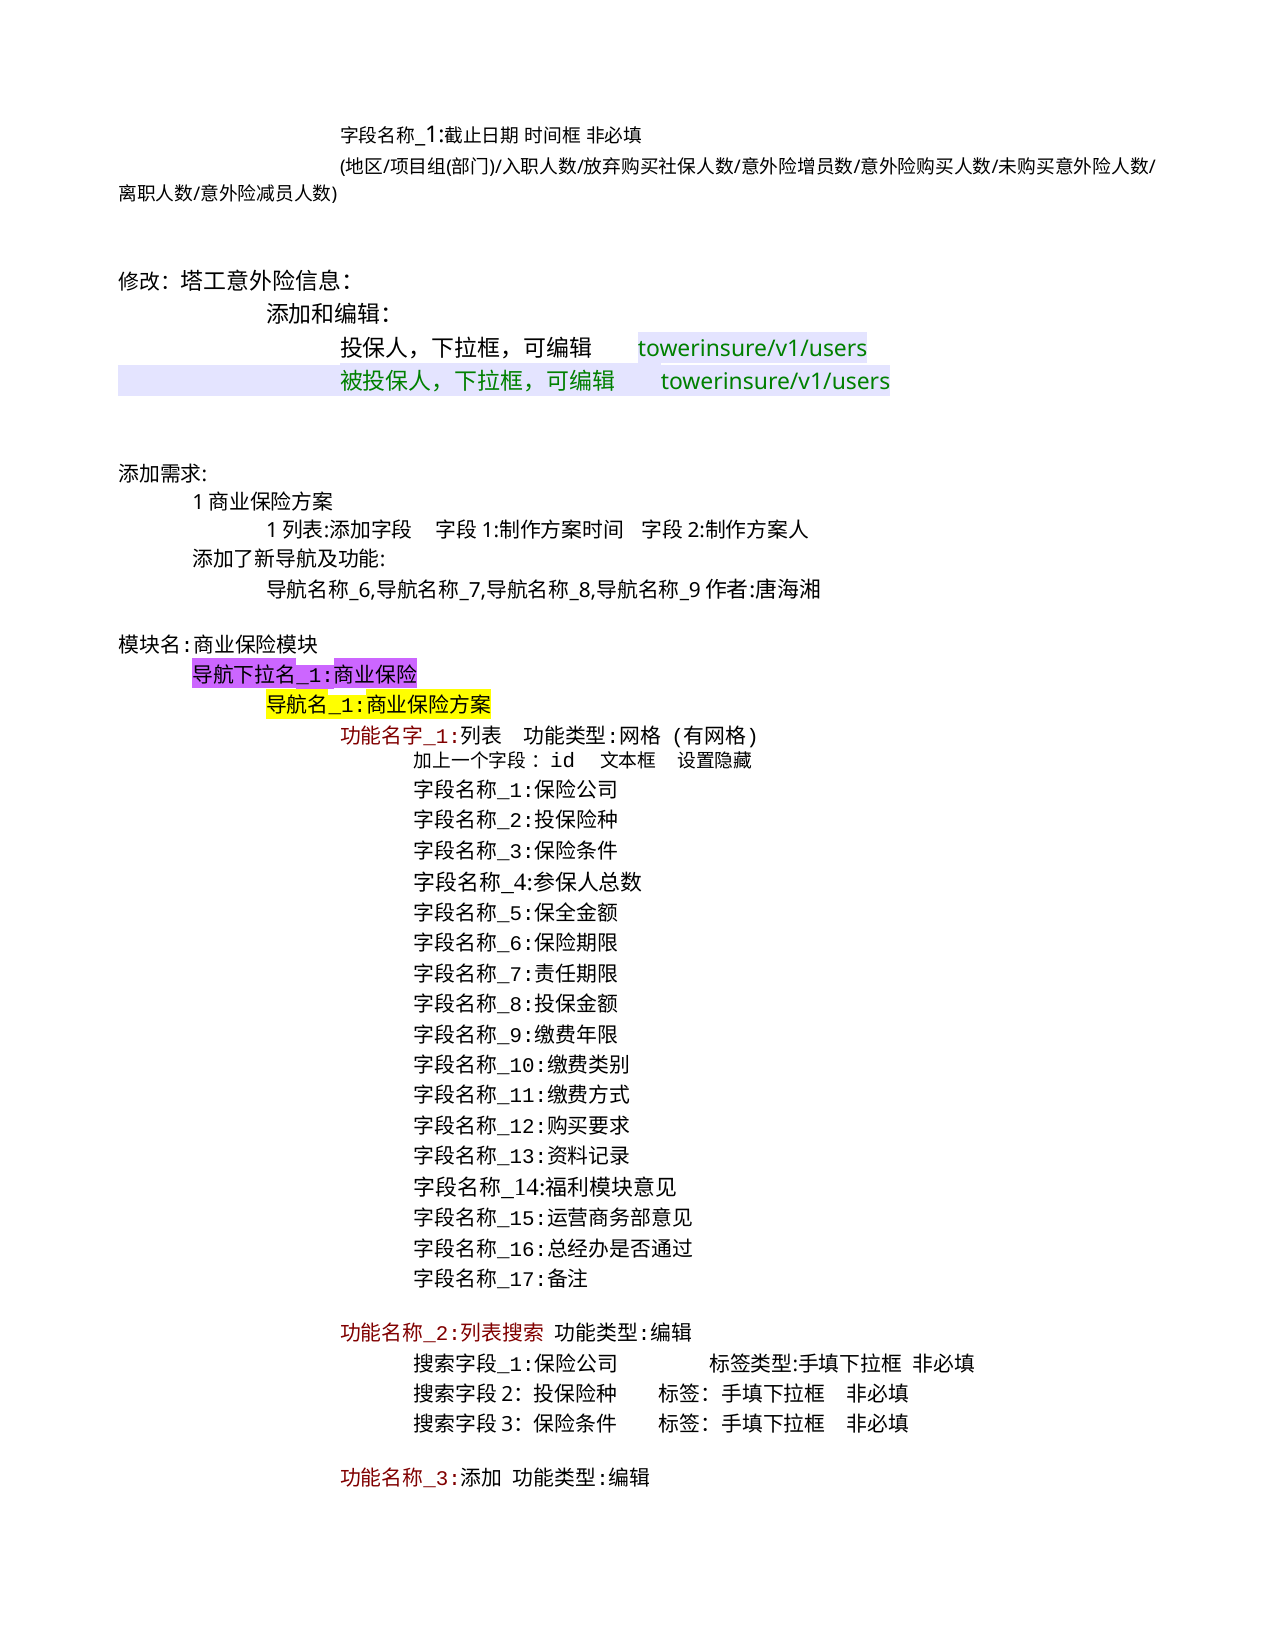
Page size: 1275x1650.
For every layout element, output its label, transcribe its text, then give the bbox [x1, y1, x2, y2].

text 字段名称_16:总经办是否通过 [118, 1232, 1157, 1262]
text 添加和编辑： [118, 296, 1157, 329]
text 修改：塔工意外险信息： [118, 263, 1157, 296]
text 导航名称_6,导航名称_7,导航名称_8,导航名称_9作者:唐海湘 [118, 572, 1157, 604]
text 字段名称_5:保全金额 [118, 896, 1157, 927]
text 添加需求: [118, 459, 1157, 487]
text 搜索字段_1:保险公司 标签类型:手填下拉框 非必填 [118, 1347, 1157, 1377]
text 添加了新导航及功能: [118, 544, 1157, 572]
text 搜索字段2：投保险种 标签：手填下拉框 非必填 [118, 1377, 1157, 1408]
text 导航下拉名_1:商业保险 [118, 658, 1157, 689]
text 被投保人，下拉框，可编辑 towerinsure/v1/users [118, 363, 1157, 396]
text 字段名称_2:投保险种 [118, 804, 1157, 834]
text 投保人，下拉框，可编辑 towerinsure/v1/users [118, 329, 1157, 363]
text 功能名称_3:添加 功能类型:编辑 [118, 1462, 1157, 1492]
text 字段名称_8:投保金额 [118, 987, 1157, 1018]
text 字段名称_4:参保人总数 [118, 864, 1157, 896]
text 功能名字_1:列表 功能类型:网格 (有网格) [118, 719, 1157, 749]
text 字段名称_9:缴费年限 [118, 1018, 1157, 1048]
text 模块名:商业保险模块 [118, 628, 1157, 658]
text (地区/项目组(部门)/入职人数/放弃购买社保人数/意外险增员数/意外险购买人数/未购买意外险人数/离职人数/意外险减员人数) [118, 149, 1157, 206]
text 1列表:添加字段 字段1:制作方案时间 字段2:制作方案人 [118, 516, 1157, 544]
text 1商业保险方案 [118, 487, 1157, 516]
text 字段名称_17:备注 [118, 1262, 1157, 1293]
text 字段名称_14:福利模块意见 [118, 1170, 1157, 1202]
text 导航名_1:商业保险方案 [118, 689, 1157, 719]
text 字段名称_12:购买要求 [118, 1109, 1157, 1139]
text 字段名称_6:保险期限 [118, 927, 1157, 957]
text 字段名称_3:保险条件 [118, 834, 1157, 864]
text 字段名称_10:缴费类别 [118, 1048, 1157, 1079]
text 搜索字段3：保险条件 标签：手填下拉框 非必填 [118, 1408, 1157, 1438]
text 字段名称_1:保险公司 [118, 773, 1157, 804]
text 字段名称_11:缴费方式 [118, 1079, 1157, 1109]
text 字段名称_15:运营商务部意见 [118, 1202, 1157, 1232]
text 字段名称_13:资料记录 [118, 1139, 1157, 1170]
text 字段名称_7:责任期限 [118, 957, 1157, 987]
text 功能名称_2:列表搜索 功能类型:编辑 [118, 1317, 1157, 1347]
text 字段名称_1:截止日期 时间框 非必填 [118, 118, 1157, 149]
text 加上一个字段 ：id 文本框 设置隐藏 [118, 749, 1157, 773]
